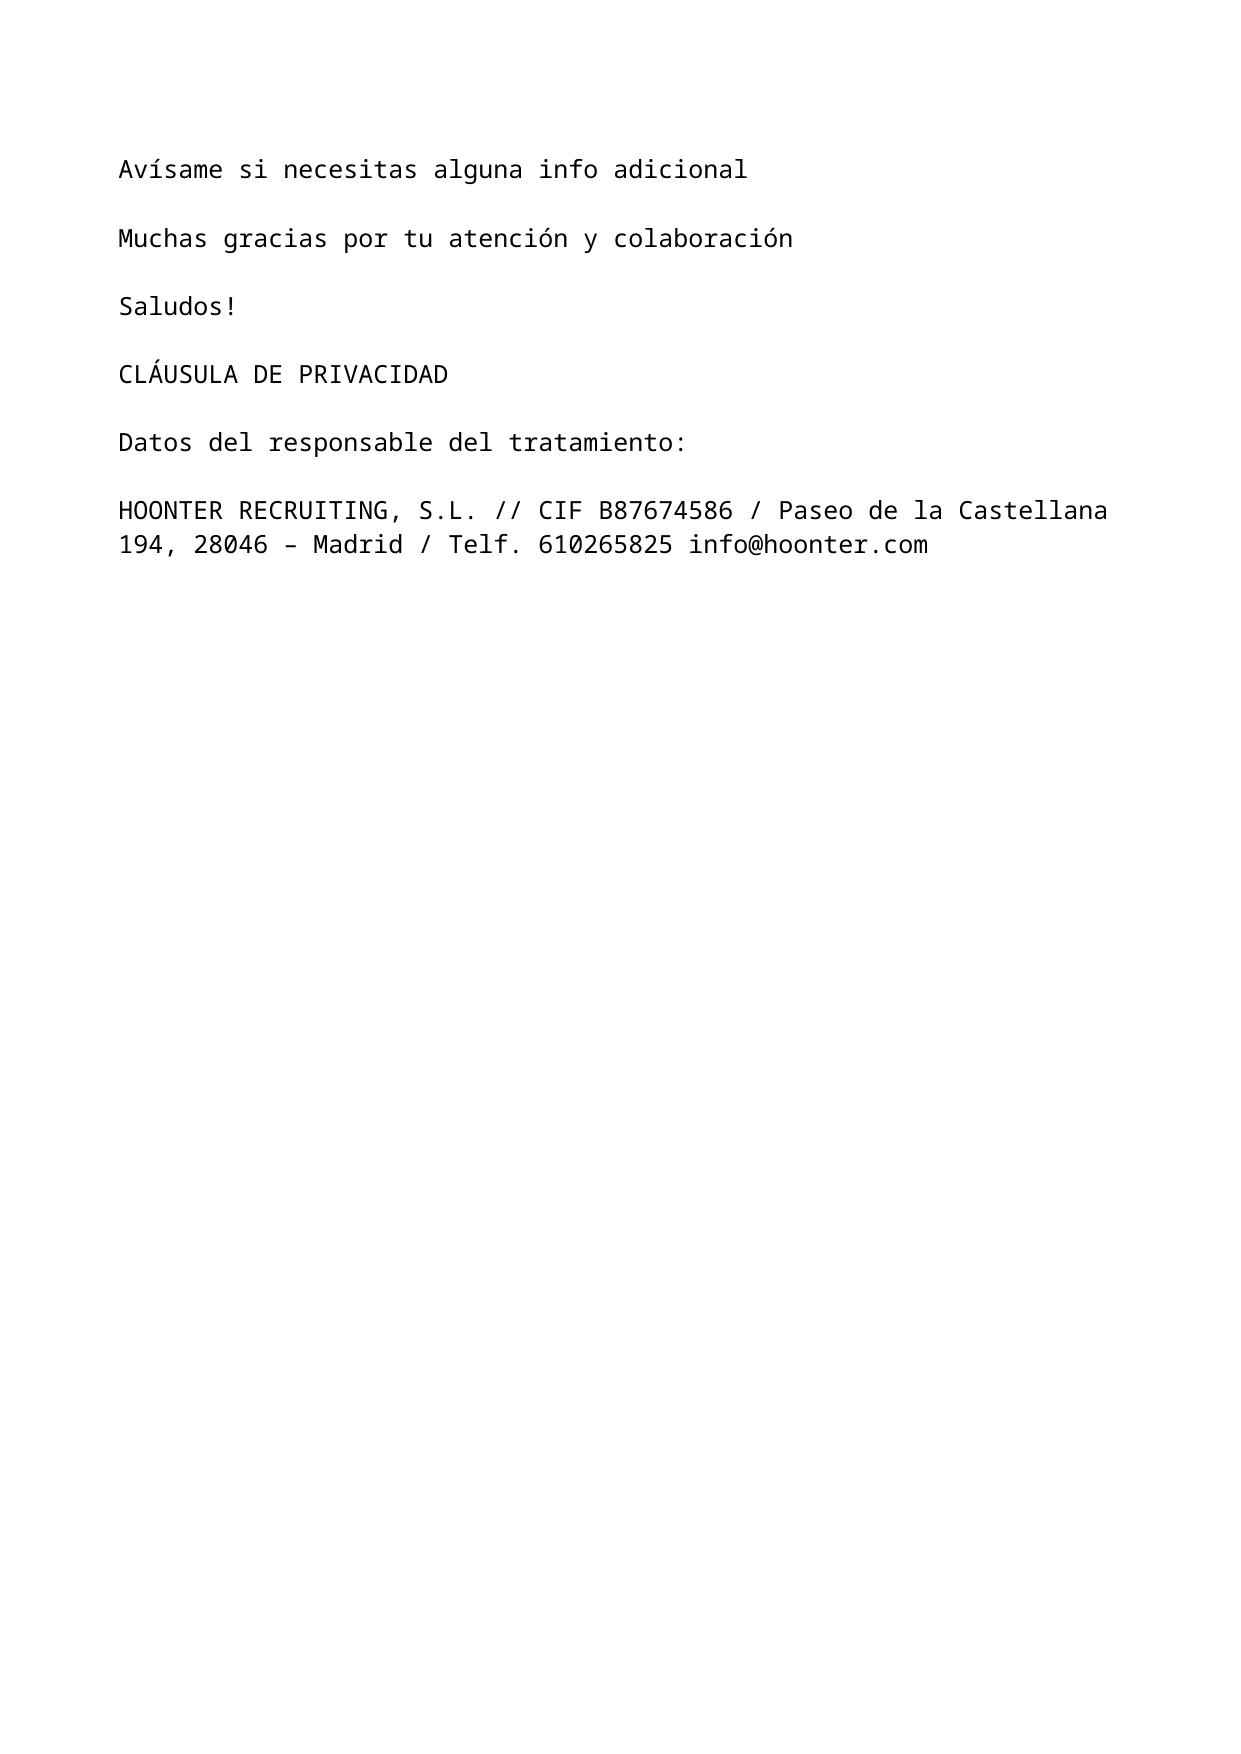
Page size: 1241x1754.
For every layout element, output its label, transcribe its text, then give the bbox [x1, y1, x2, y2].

text Datos del responsable del tratamiento: [118, 425, 1122, 459]
text Avísame si necesitas alguna info adicional [118, 152, 1122, 186]
text HOONTER RECRUITING, S.L. // CIF B87674586 / Paseo de la Castellana 194, 28046 – Madrid / Telf. 610265825 info@hoonter.com [118, 493, 1122, 561]
text CLÁUSULA DE PRIVACIDAD [118, 357, 1122, 391]
text Muchas gracias por tu atención y colaboración [118, 220, 1122, 254]
text Saludos! [118, 288, 1122, 322]
